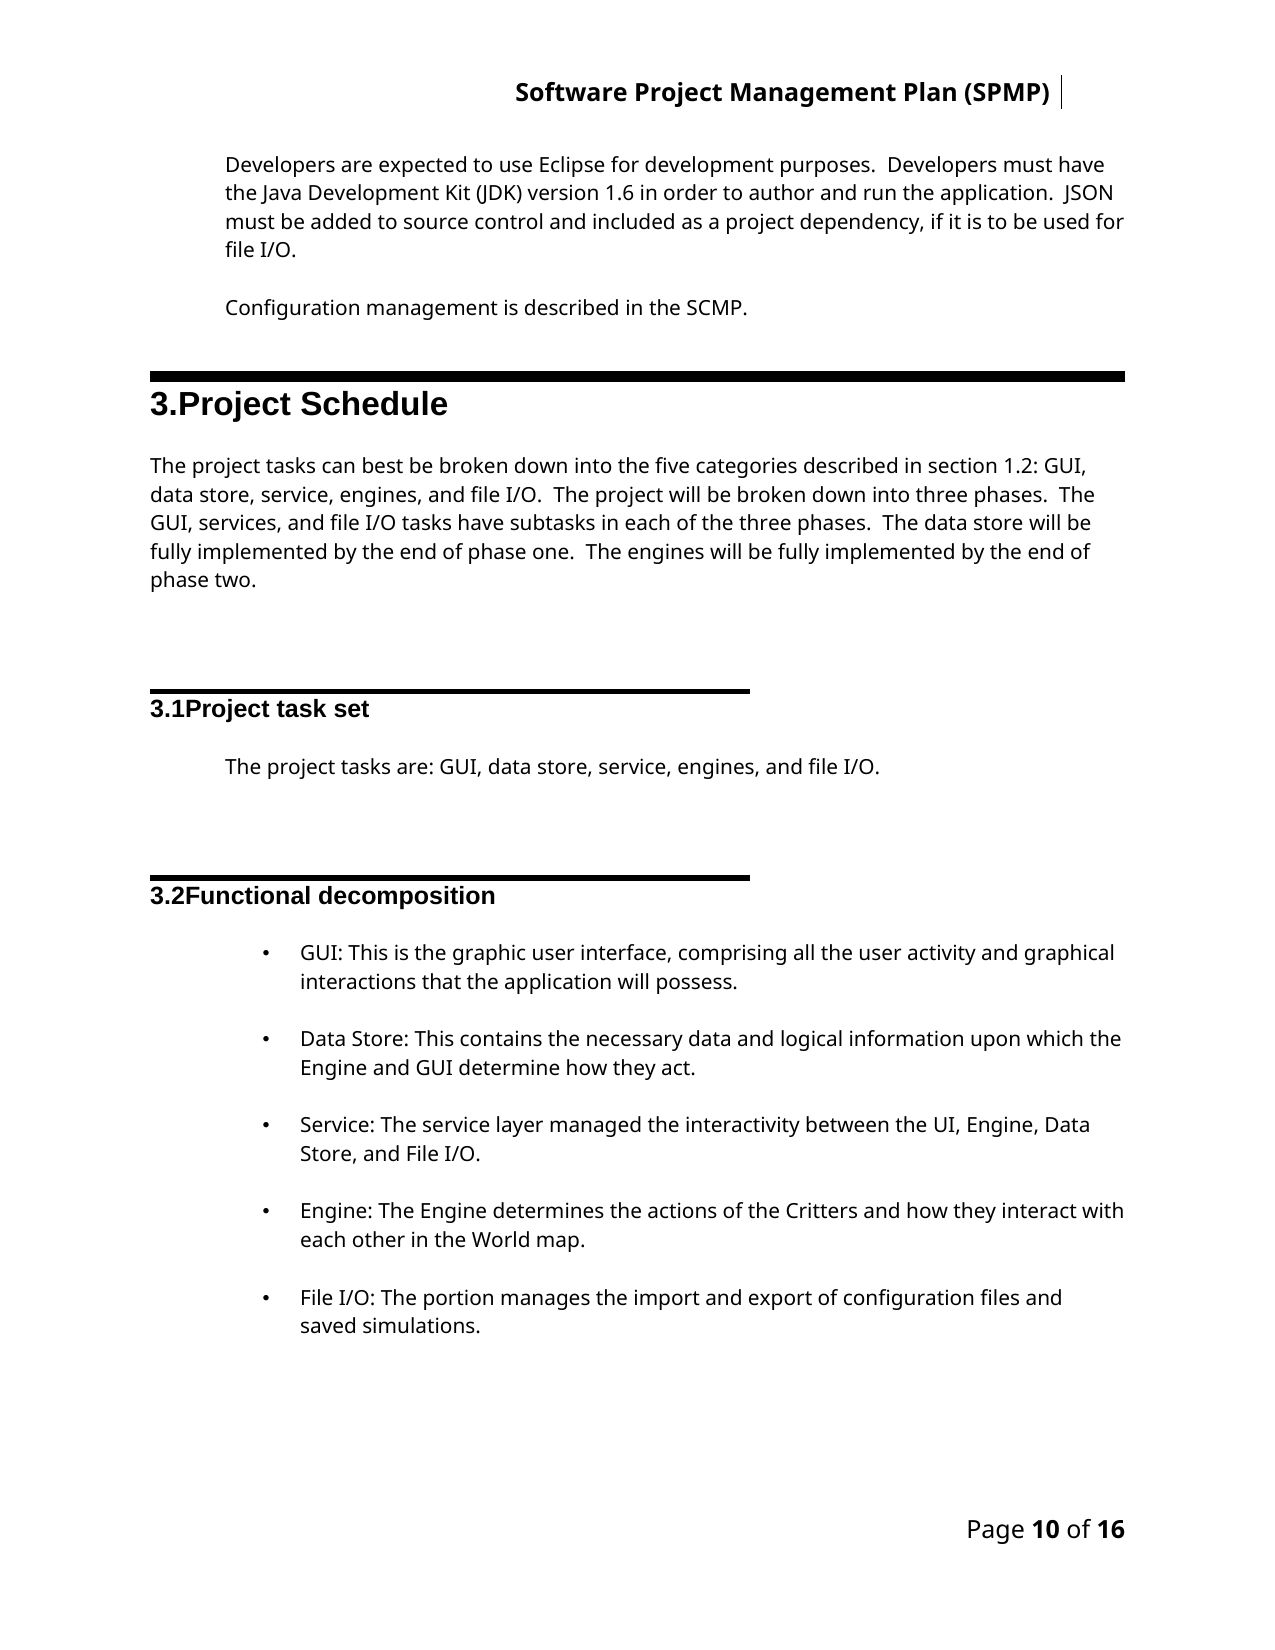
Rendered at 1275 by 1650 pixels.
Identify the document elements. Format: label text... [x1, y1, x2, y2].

list GUI: This is the graphic user interface, comprising all the user activity and graphical interactions that the application will possess. [262, 938, 1125, 995]
text Developers are expected to use Eclipse for development purposes. Developers must have the Java Development Kit (JDK) version 1.6 in order to author and run the application. JSON must be added to source control and included as a project dependency, if it is to be used for file I/O. [225, 150, 1125, 264]
list Data Store: This contains the necessary data and logical information upon which the Engine and GUI determine how they act. [262, 1024, 1125, 1081]
list File I/O: The portion manages the import and export of configuration files and saved simulations. [262, 1283, 1125, 1339]
subtitle Functional decomposition [150, 881, 750, 909]
subtitle Project Schedule [150, 382, 1125, 422]
text Configuration management is described in the SCMP. [225, 293, 1125, 321]
list Service: The service layer managed the interactivity between the UI, Engine, Data Store, and File I/O. [262, 1111, 1125, 1167]
list Engine: The Engine determines the actions of the Critters and how they interact with each other in the World map. [262, 1197, 1125, 1253]
text The project tasks can best be broken down into the five categories described in section 1.2: GUI, data store, service, engines, and file I/O. The project will be broken down into three phases. The GUI, services, and file I/O tasks have subtasks in each of the three phases. The data store will be fully implemented by the end of phase one. The engines will be fully implemented by the end of phase two. [150, 451, 1125, 594]
subtitle Project task set [150, 694, 750, 723]
text The project tasks are: GUI, data store, service, engines, and file I/O. [225, 752, 1125, 780]
